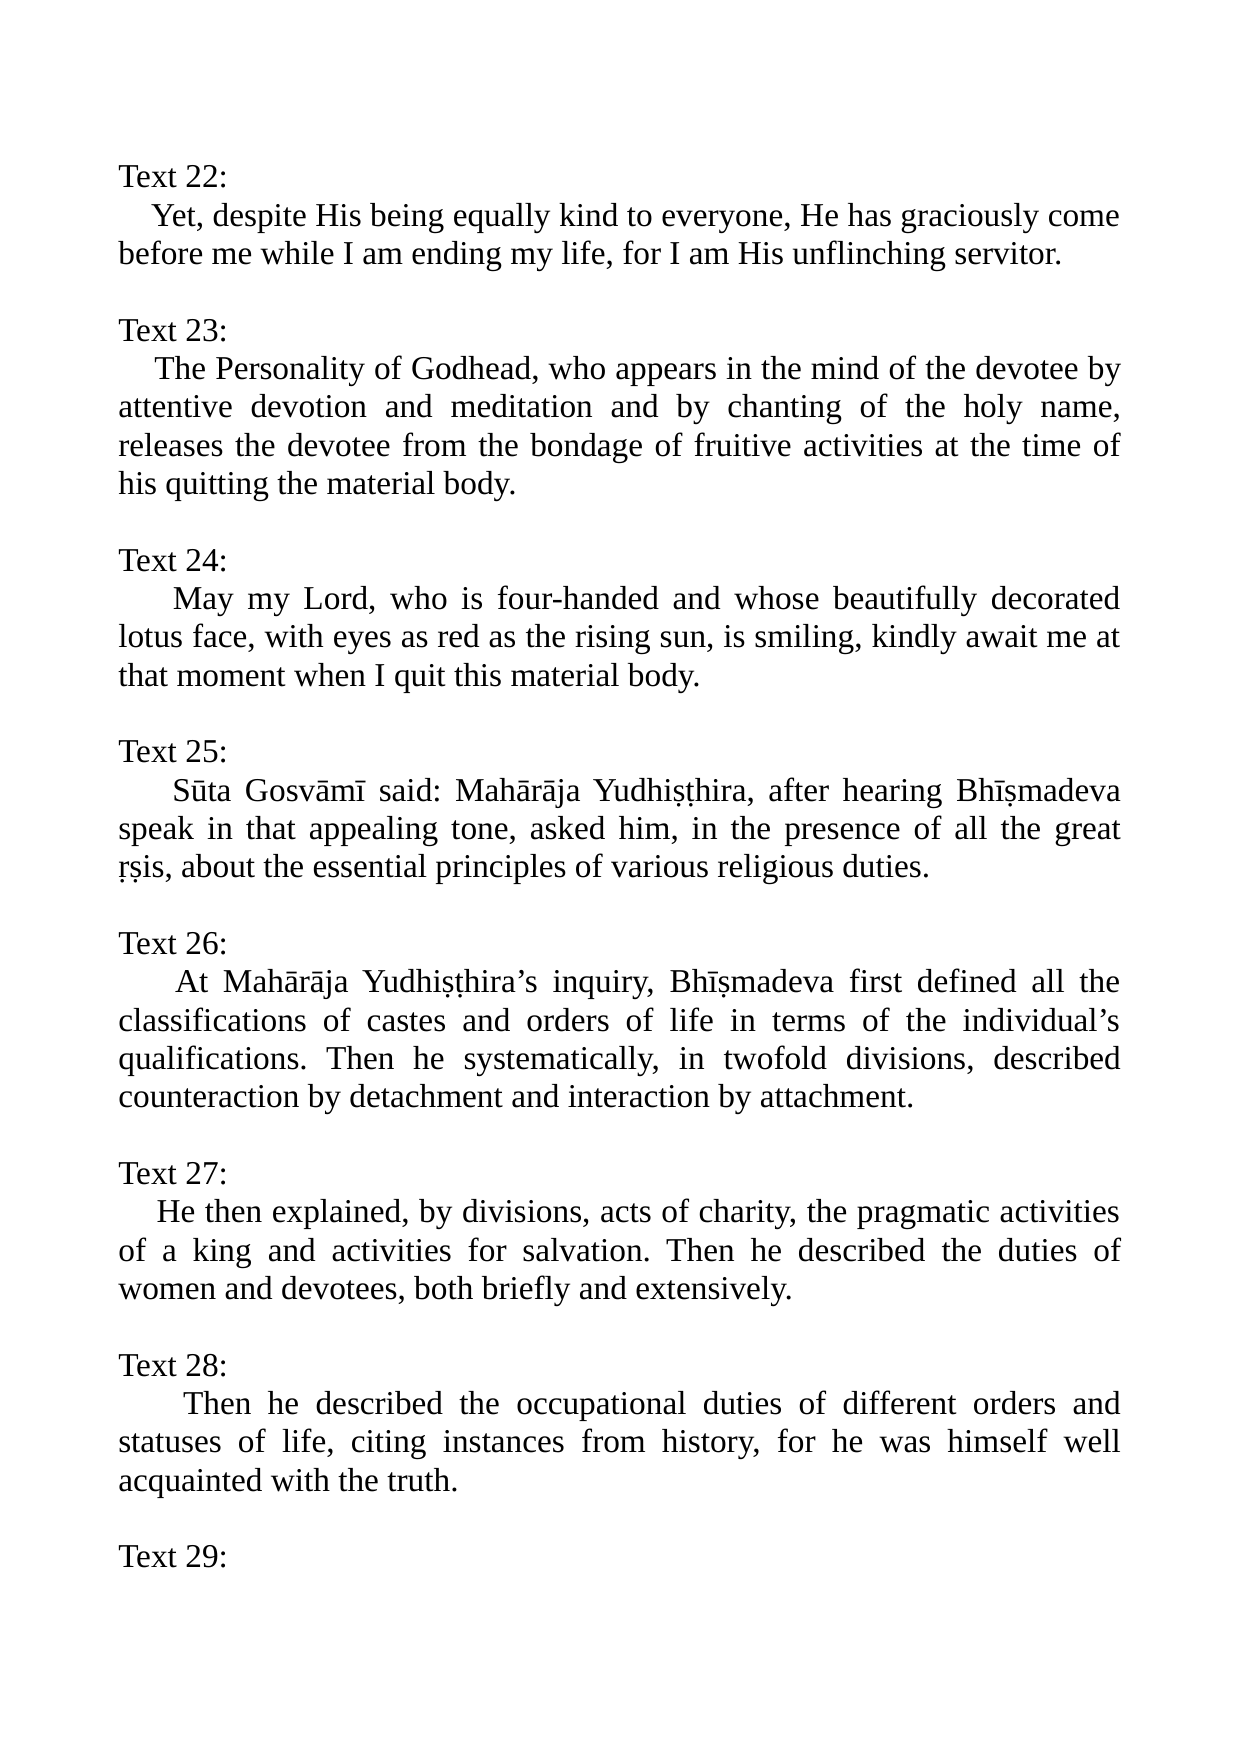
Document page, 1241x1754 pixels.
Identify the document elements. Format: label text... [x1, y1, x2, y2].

text Text 23: [118, 310, 1122, 348]
text At Mahārāja Yudhiṣṭhira’s inquiry, Bhīṣmadeva first defined all the classifications of castes and orders of life in terms of the individual’s qualifications. Then he systematically, in twofold divisions, described counteraction by detachment and interaction by attachment. [118, 961, 1122, 1115]
text Sūta Gosvāmī said: Mahārāja Yudhiṣṭhira, after hearing Bhīṣmadeva speak in that appealing tone, asked him, in the presence of all the great ṛṣis, about the essential principles of various religious duties. [118, 770, 1122, 885]
text Yet, despite His being equally kind to everyone, He has graciously come before me while I am ending my life, for I am His unflinching servitor. [118, 195, 1122, 271]
text Then he described the occupational duties of different orders and statuses of life, citing instances from history, for he was himself well acquainted with the truth. [118, 1383, 1122, 1498]
text May my Lord, who is four-handed and whose beautifully decorated lotus face, with eyes as red as the rising sun, is smiling, kindly await me at that moment when I quit this material body. [118, 578, 1122, 693]
text Text 25: [118, 731, 1122, 770]
text Text 24: [118, 540, 1122, 578]
text He then explained, by divisions, acts of charity, the pragmatic activities of a king and activities for salvation. Then he described the duties of women and devotees, both briefly and extensively. [118, 1191, 1122, 1306]
text The Personality of Godhead, who appears in the mind of the devotee by attentive devotion and meditation and by chanting of the holy name, releases the devotee from the bondage of fruitive activities at the time of his quitting the material body. [118, 348, 1122, 501]
text Text 28: [118, 1345, 1122, 1383]
text Text 27: [118, 1153, 1122, 1191]
text Text 29: [118, 1536, 1122, 1575]
text Text 22: [118, 156, 1122, 195]
text Text 26: [118, 923, 1122, 961]
